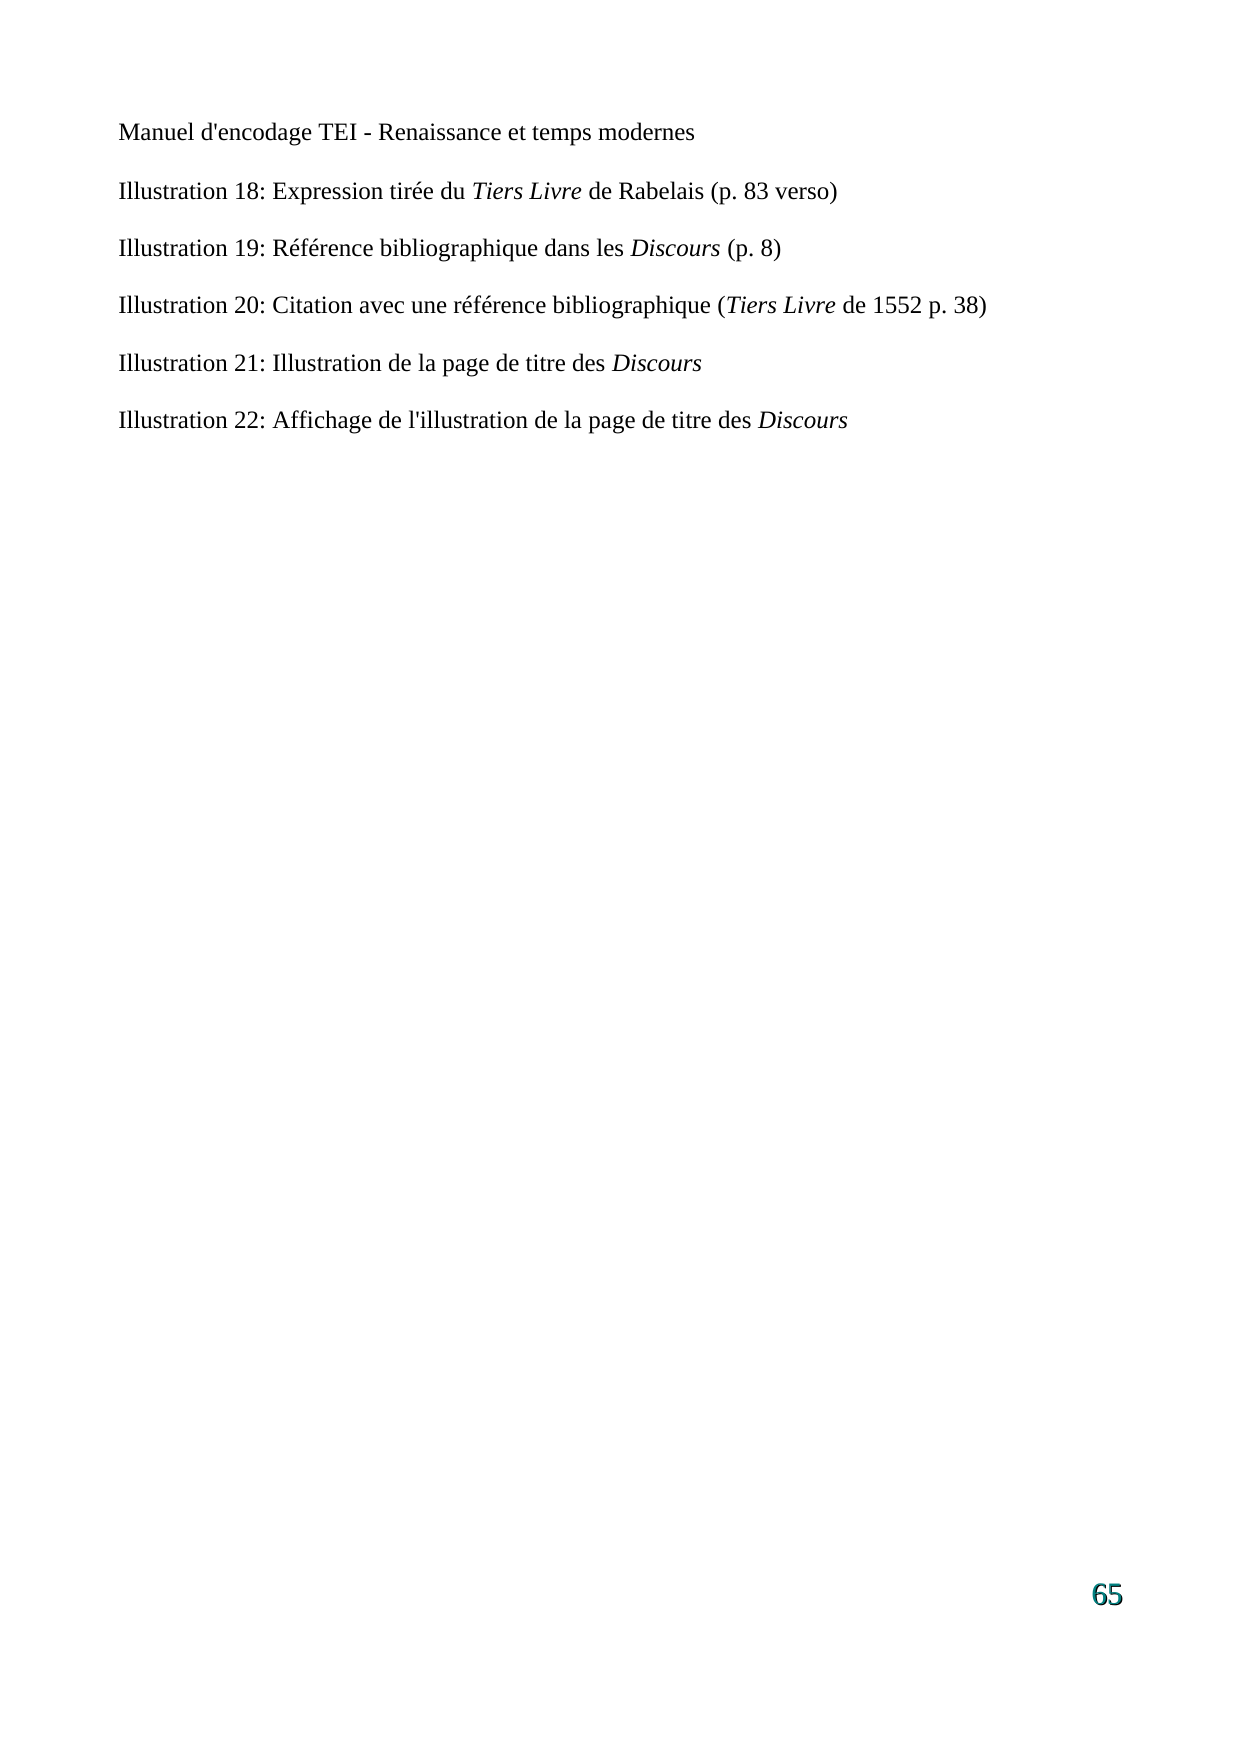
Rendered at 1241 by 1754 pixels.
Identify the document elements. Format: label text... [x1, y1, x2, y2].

text Illustration 19: Référence bibliographique dans les Discours (p. 8) [118, 234, 1122, 262]
text Illustration 20: Citation avec une référence biblio­graphique (Tiers Livre de 1552 p. 38) [118, 292, 1122, 319]
text Illustration 21: Illustration de la page de titre des Discours [118, 349, 1122, 376]
text Illustration 18: Expression tirée du Tiers Livre de Rabelais (p. 83 verso) [118, 177, 1122, 205]
text Illustration 22: Affichage de l'illustration de la page de titre des Discours [118, 406, 1122, 434]
